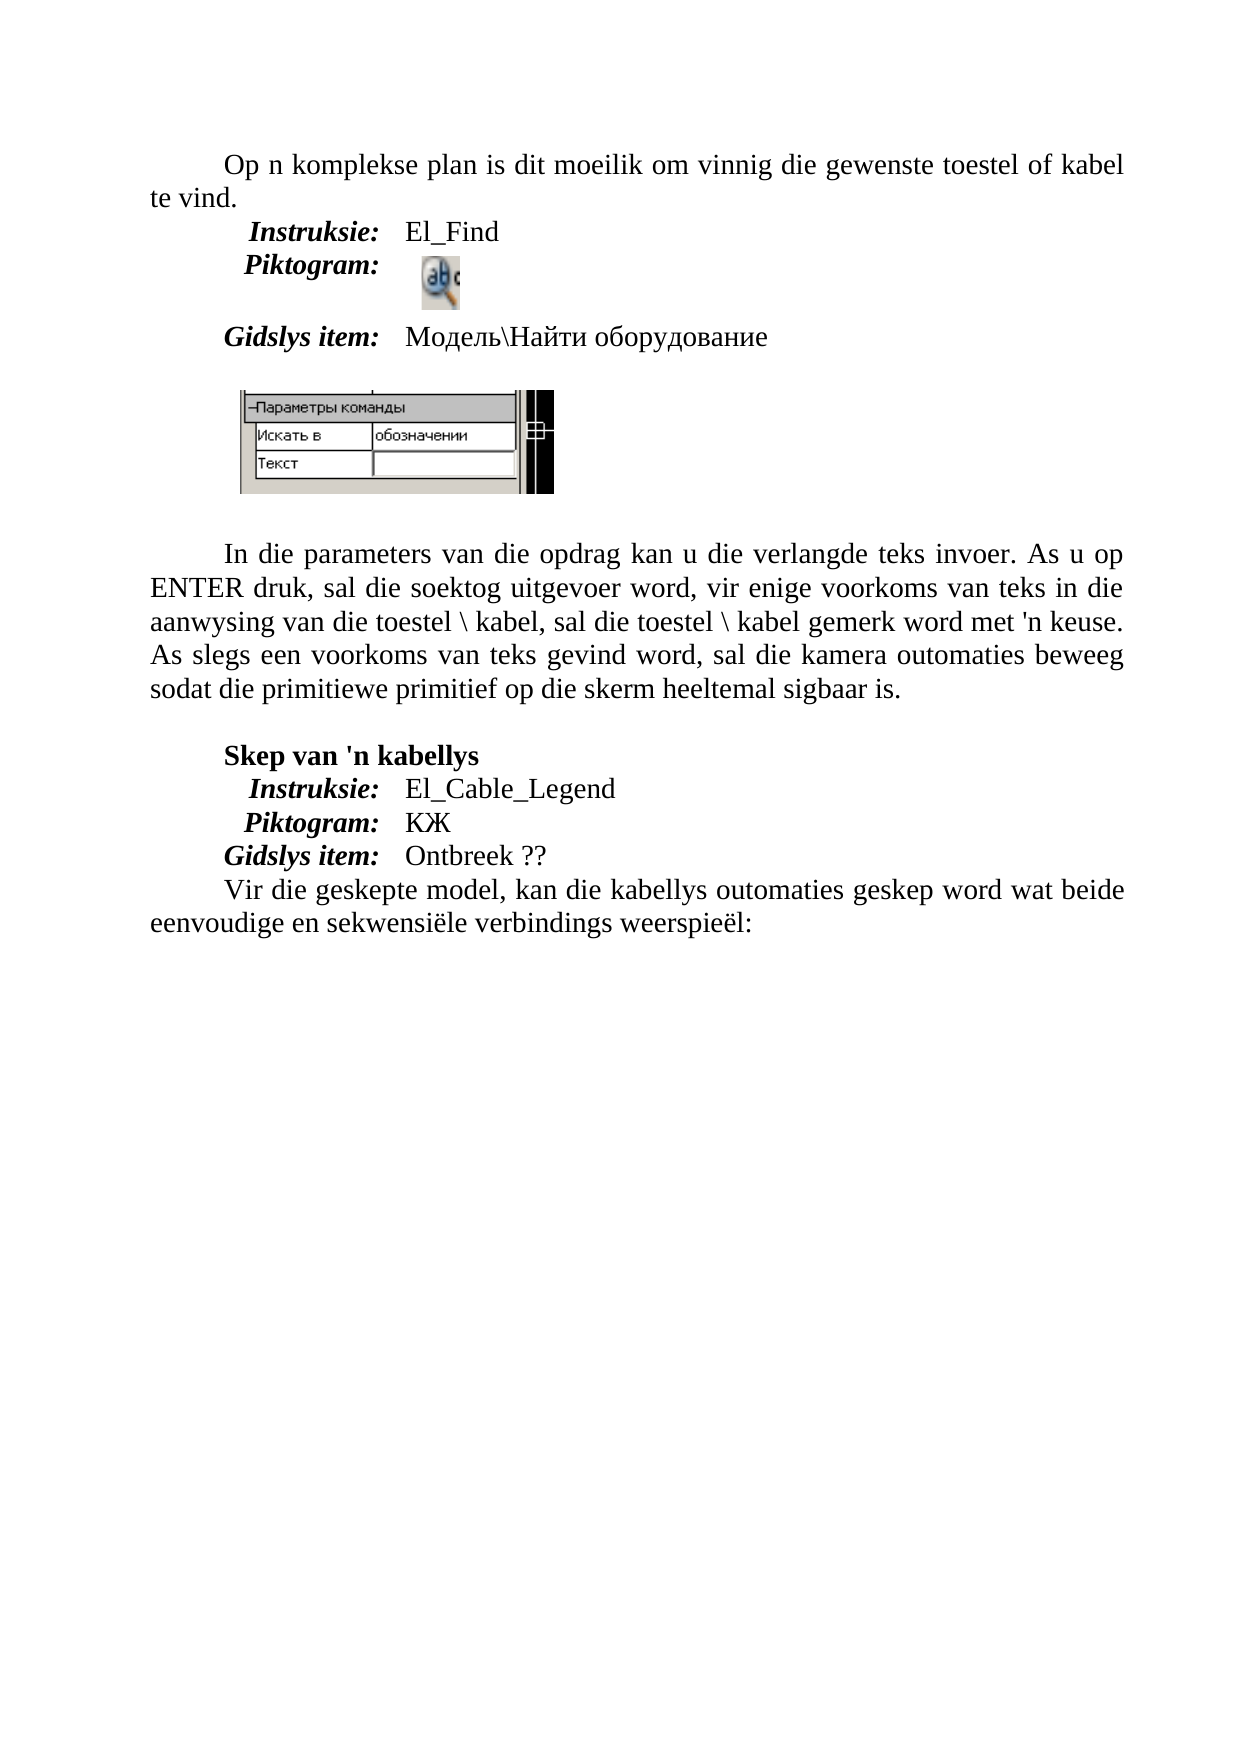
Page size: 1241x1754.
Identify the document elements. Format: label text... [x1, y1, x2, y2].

table_cell Piktogram: [139, 805, 394, 838]
table_cell Ontbreek ?? [394, 839, 1039, 872]
text Vir die geskepte model, kan die kabellys outomaties geskep word wat beide eenvoudige en sekwensiële verbindings weerspieël: [150, 872, 1125, 939]
table_header El_Cable_Legend [394, 771, 1039, 805]
table_cell Gidslys item: [139, 319, 394, 352]
table_header El_Find [394, 214, 1039, 247]
table_header Instruksie: [139, 771, 394, 805]
picture [421, 256, 460, 310]
text In die parameters van die opdrag kan u die verlangde teks invoer. As u op ENTER druk, sal die soektog uitgevoer word, vir enige voorkoms van teks in die aanwysing van die toestel \ kabel, sal die toestel \ kabel gemerk word met 'n keuse. As slegs een voorkoms van teks gevind word, sal die kamera outomaties beweeg sodat die primitiewe primitief op die skerm heeltemal sigbaar is. [150, 537, 1125, 704]
text Skep van 'n kabellys [150, 738, 1125, 771]
table_header Instruksie: [139, 214, 394, 247]
table_cell Модель\Найти оборудование [394, 319, 1039, 352]
table_cell Piktogram: [139, 248, 394, 319]
table_cell Gidslys item: [139, 839, 394, 872]
table_cell КЖ [394, 805, 1039, 838]
table_cell [394, 248, 1039, 319]
text Op n komplekse plan is dit moeilik om vinnig die gewenste toestel of kabel te vind. [150, 147, 1125, 214]
